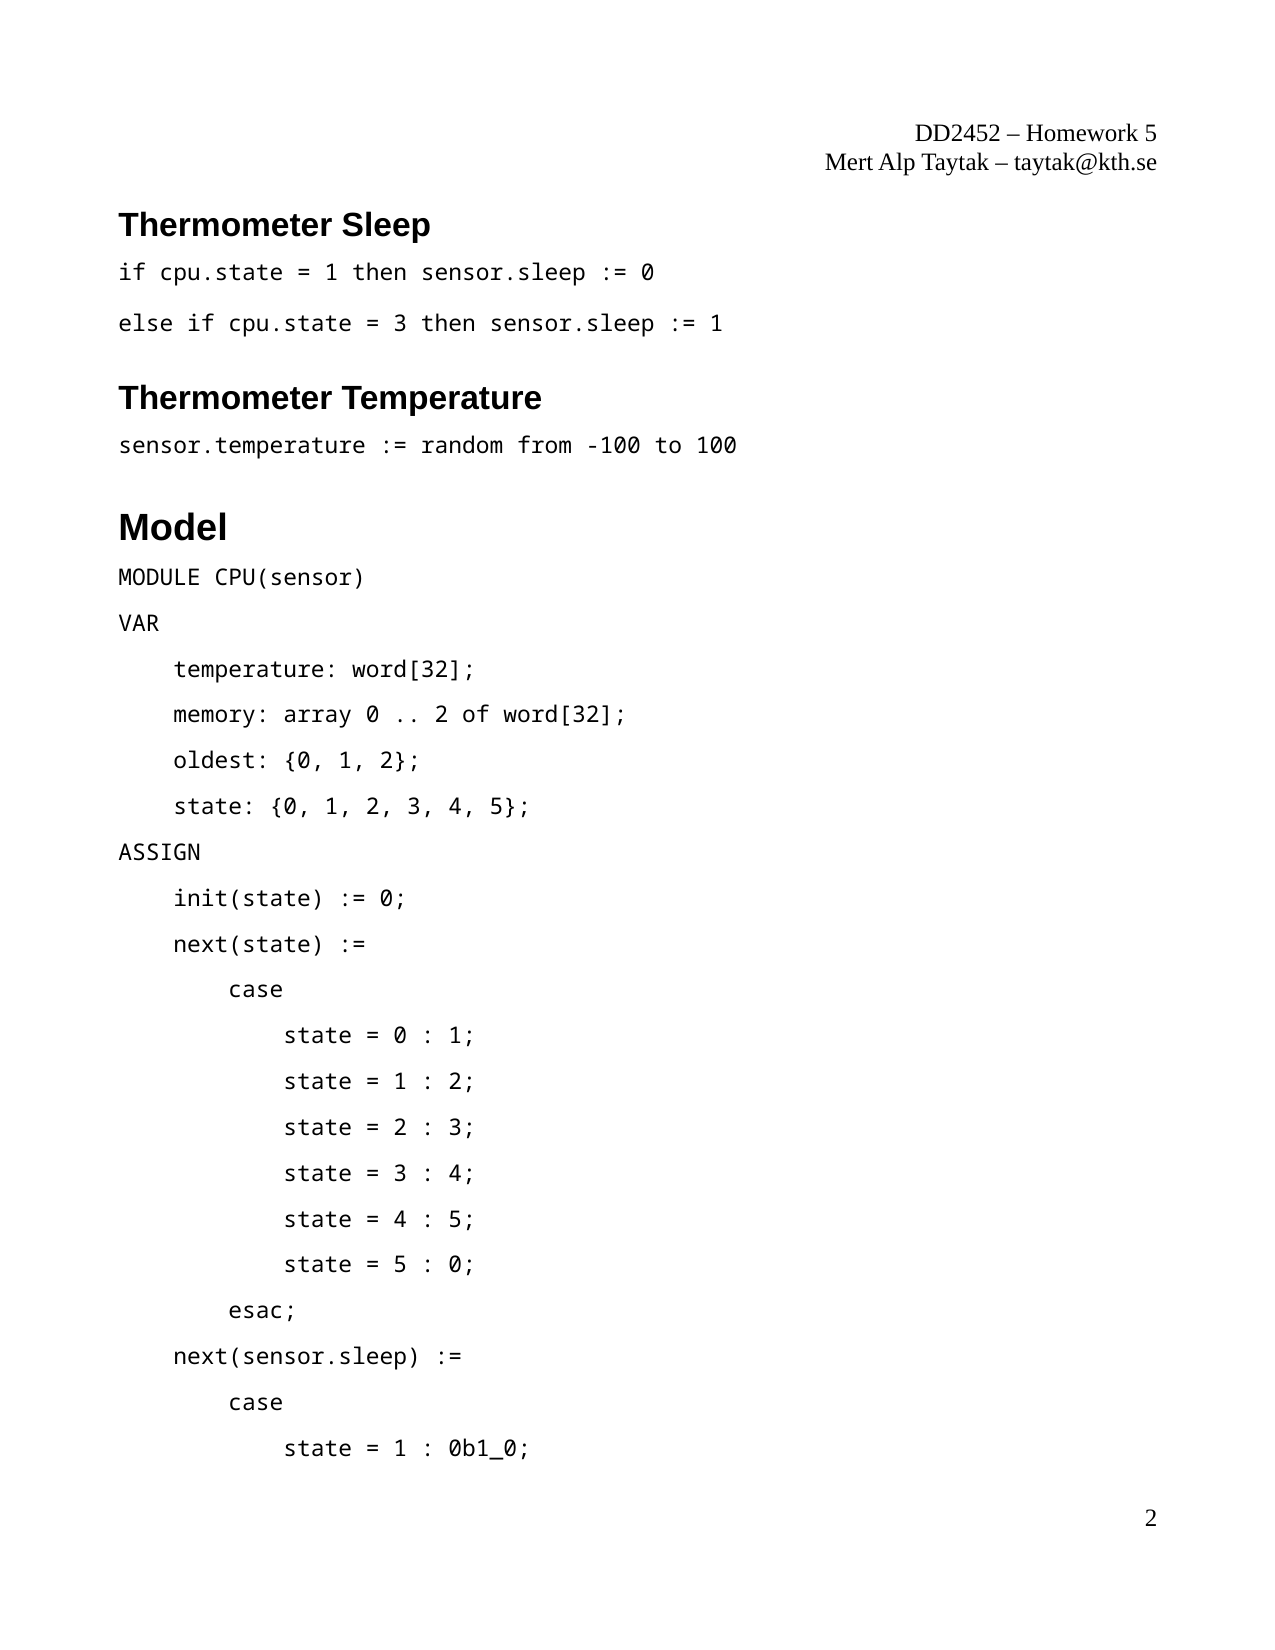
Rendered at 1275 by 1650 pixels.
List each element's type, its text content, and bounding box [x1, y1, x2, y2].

subtitle Thermometer Sleep [118, 205, 1157, 244]
text memory: array 0 .. 2 of word[32]; [118, 698, 1157, 730]
text MODULE CPU(sensor) [118, 561, 1157, 592]
text init(state) := 0; [118, 882, 1157, 913]
text ASSIGN [118, 836, 1157, 867]
text sensor.temperature := random from -100 to 100 [118, 429, 1157, 461]
text state = 5 : 0; [118, 1248, 1157, 1280]
subtitle Thermometer Temperature [118, 378, 1157, 417]
text case [118, 973, 1157, 1005]
text state = 1 : 0b1_0; [118, 1432, 1157, 1463]
text state = 2 : 3; [118, 1111, 1157, 1142]
text oldest: {0, 1, 2}; [118, 744, 1157, 776]
text case [118, 1386, 1157, 1417]
text state: {0, 1, 2, 3, 4, 5}; [118, 790, 1157, 821]
subtitle Model [118, 505, 1157, 548]
text esac; [118, 1294, 1157, 1326]
text if cpu.state = 1 then sensor.sleep := 0 [118, 256, 1157, 287]
text next(sensor.sleep) := [118, 1340, 1157, 1371]
text state = 4 : 5; [118, 1203, 1157, 1234]
text else if cpu.state = 3 then sensor.sleep := 1 [118, 307, 1157, 338]
text state = 0 : 1; [118, 1019, 1157, 1051]
text VAR [118, 607, 1157, 638]
text temperature: word[32]; [118, 653, 1157, 684]
text state = 3 : 4; [118, 1157, 1157, 1188]
text next(state) := [118, 928, 1157, 959]
text state = 1 : 2; [118, 1065, 1157, 1096]
